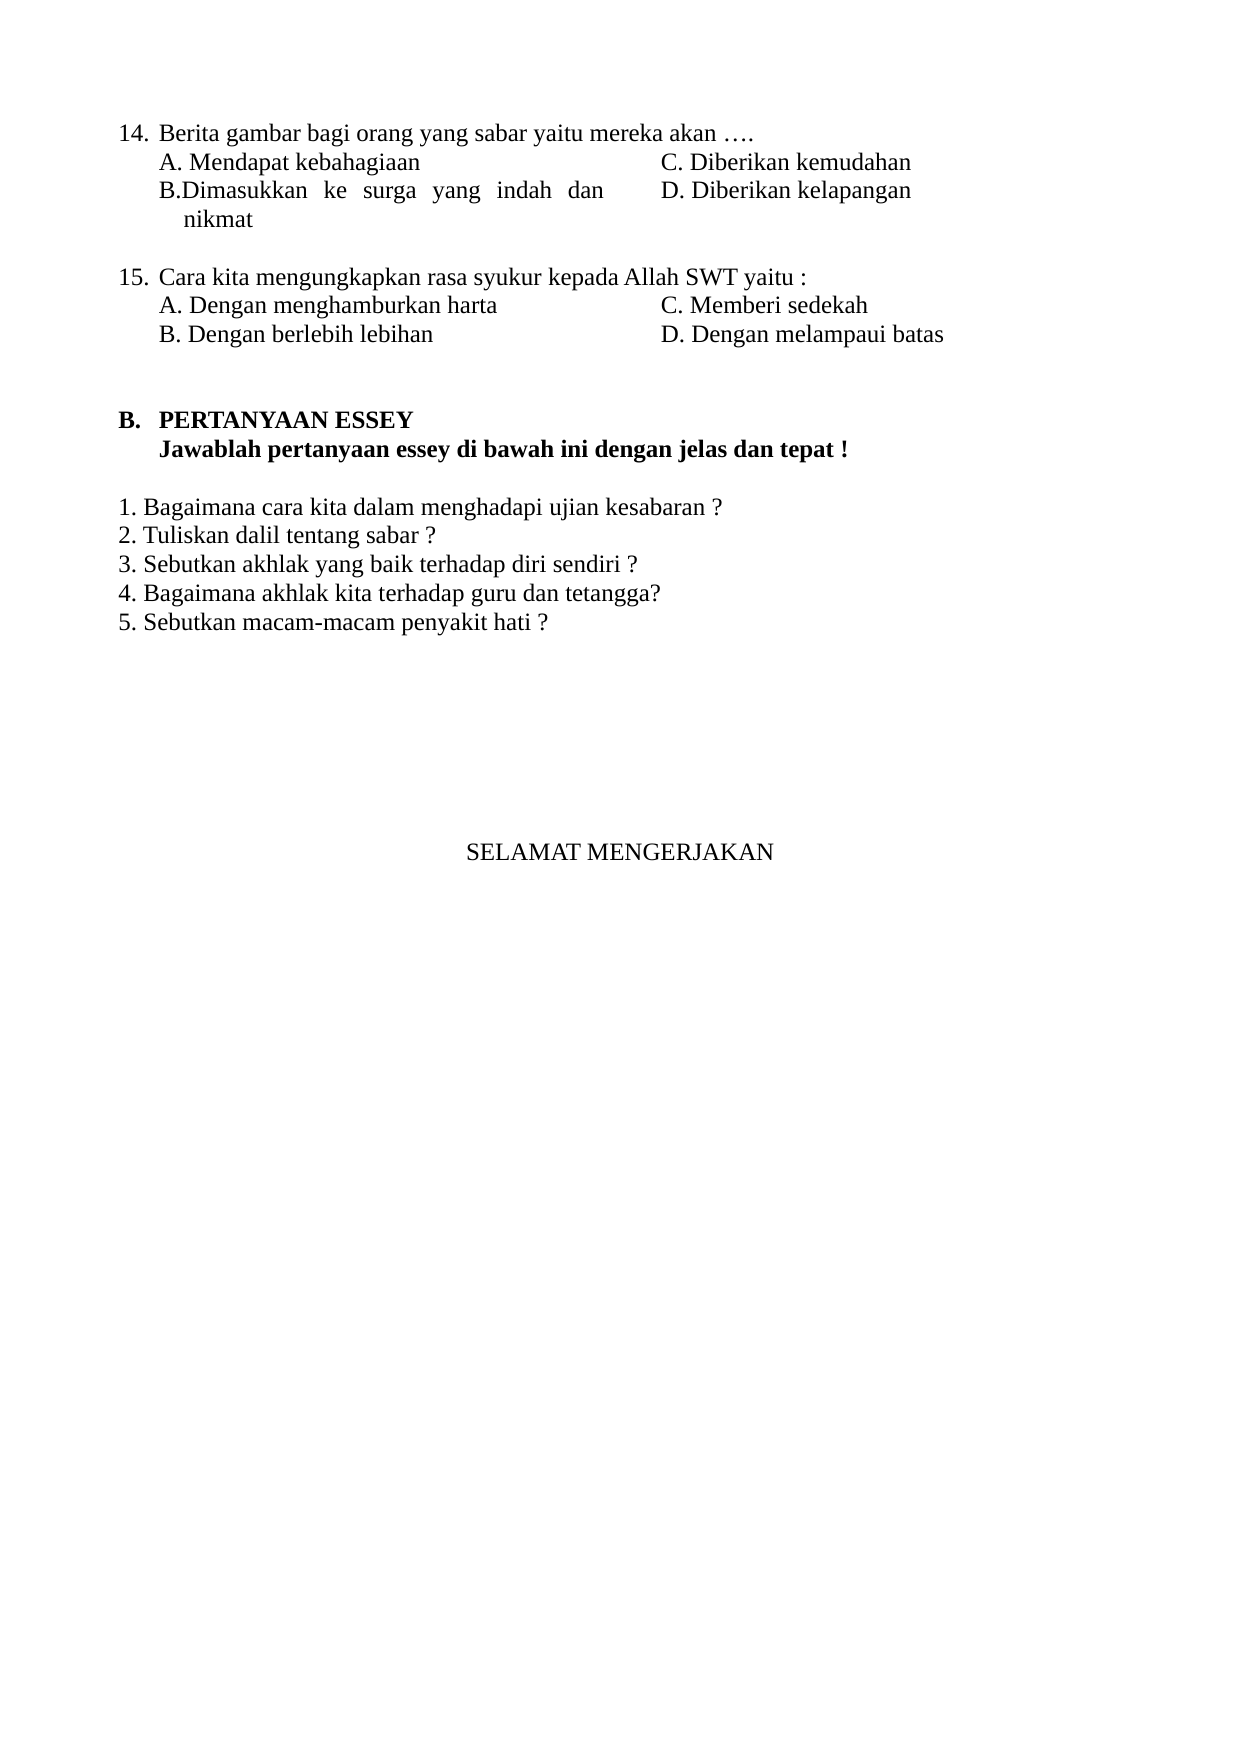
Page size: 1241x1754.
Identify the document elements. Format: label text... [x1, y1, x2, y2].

text 5. Sebutkan macam-macam penyakit hati ? [118, 607, 1122, 636]
text 1. Bagaimana cara kita dalam menghadapi ujian kesabaran ? [118, 492, 1122, 521]
text SELAMAT MENGERJAKAN [118, 837, 1122, 866]
text B. Dengan berlebih lebihan [118, 319, 620, 348]
text A. Mendapat kebahagiaan [118, 147, 620, 176]
text C. Memberi sedekah [620, 291, 1122, 319]
text 15. Cara kita mengungkapkan rasa syukur kepada Allah SWT yaitu : [118, 262, 1122, 291]
text D. Dengan melampaui batas [620, 319, 1122, 348]
text B. PERTANYAAN ESSEY [118, 406, 1122, 434]
text B.Dimasukkan ke surga yang indah dan nikmat [118, 176, 620, 233]
text A. Dengan menghamburkan harta [118, 291, 620, 319]
text D. Diberikan kelapangan [620, 176, 1122, 204]
text C. Diberikan kemudahan [620, 147, 1122, 176]
text Jawablah pertanyaan essey di bawah ini dengan jelas dan tepat ! [118, 434, 1122, 463]
text 14. Berita gambar bagi orang yang sabar yaitu mereka akan …. [118, 118, 1122, 147]
text 2. Tuliskan dalil tentang sabar ? [118, 521, 1122, 549]
text 3. Sebutkan akhlak yang baik terhadap diri sendiri ? [118, 549, 1122, 578]
text 4. Bagaimana akhlak kita terhadap guru dan tetangga? [118, 578, 1122, 607]
